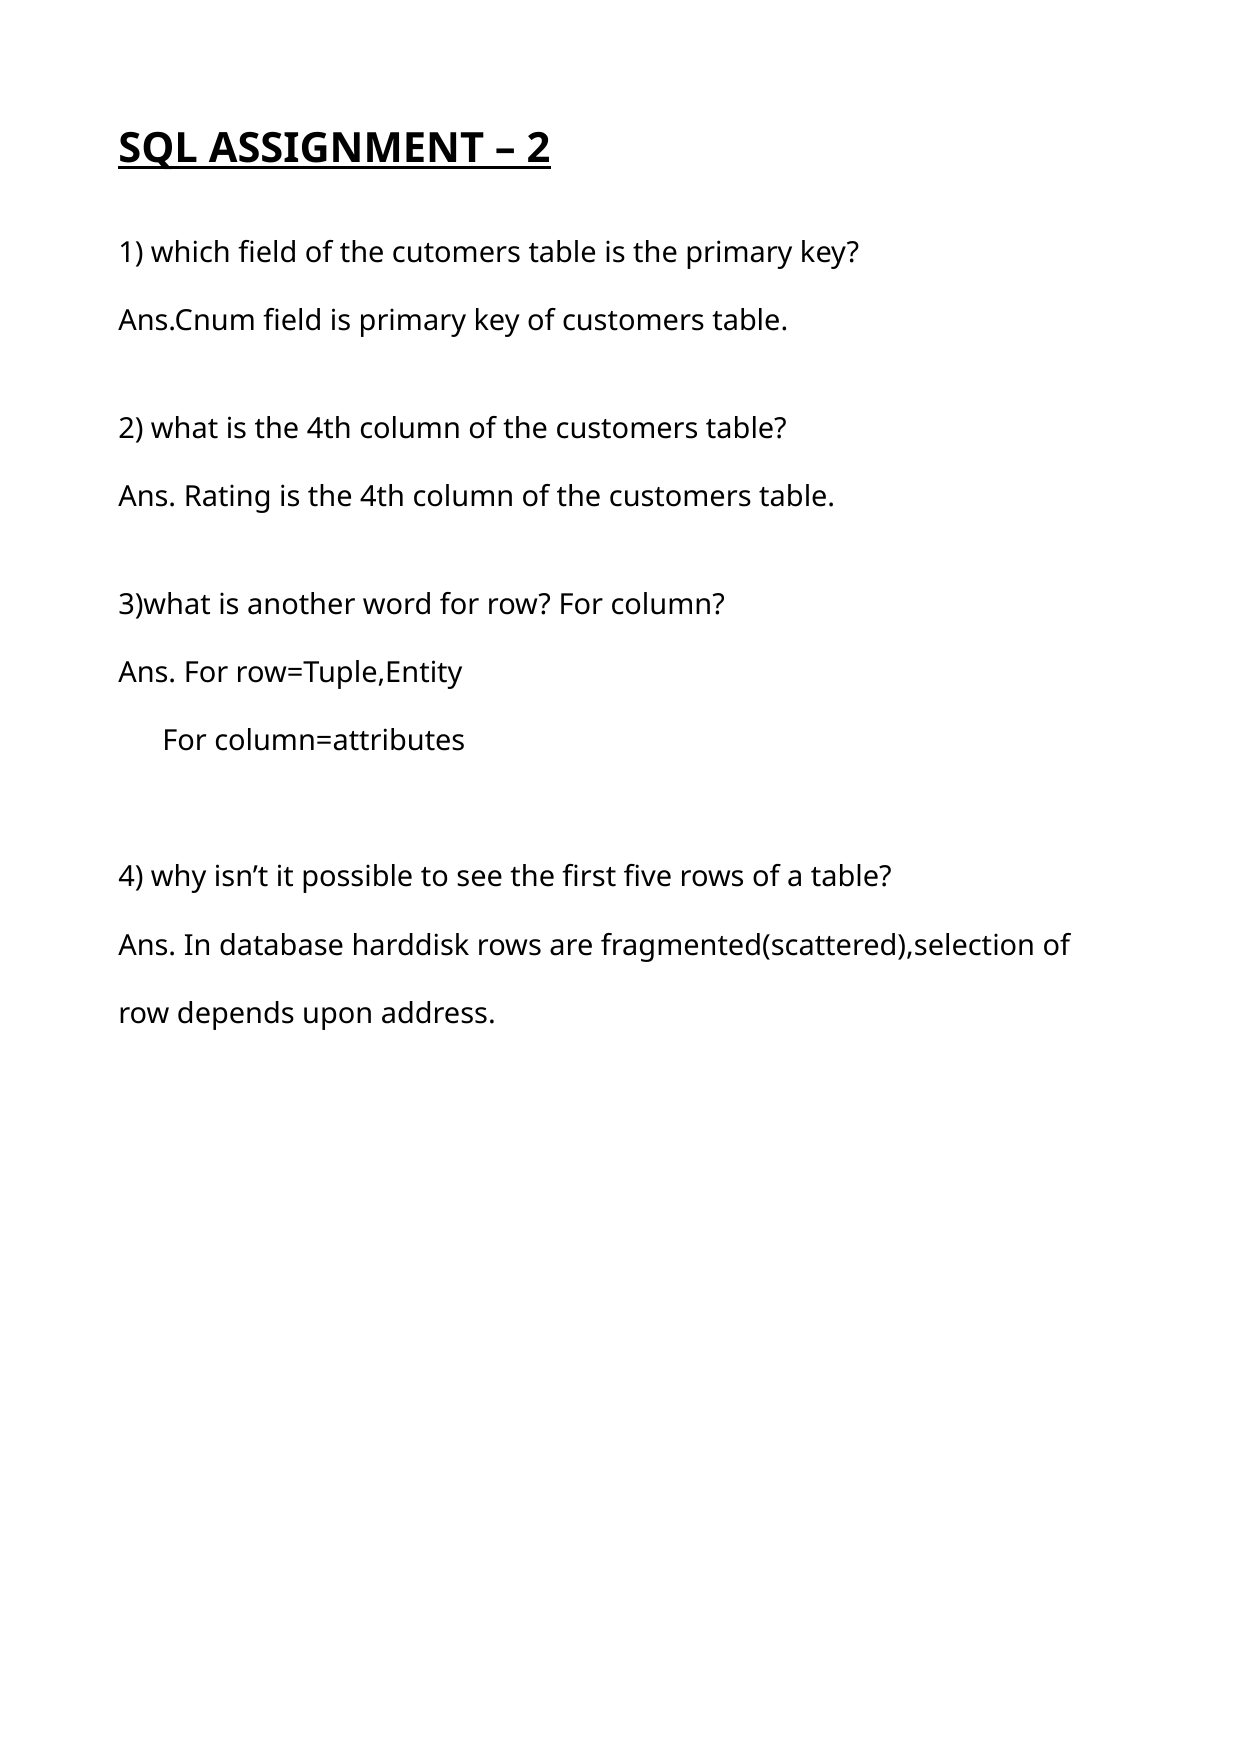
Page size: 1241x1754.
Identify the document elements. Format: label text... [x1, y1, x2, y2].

text For column=attributes [118, 720, 1122, 788]
text 2) what is the 4th column of the customers table? [118, 407, 1122, 476]
text SQL ASSIGNMENT – 2 [118, 118, 1122, 175]
text Ans. For row=Tuple,Entity [118, 652, 1122, 720]
text 1) which field of the cutomers table is the primary key? [118, 232, 1122, 300]
text 3)what is another word for row? For column? [118, 583, 1122, 652]
text 4) why isn’t it possible to see the first five rows of a table? [118, 856, 1122, 924]
text Ans. Rating is the 4th column of the customers table. [118, 476, 1122, 544]
text Ans. In database harddisk rows are fragmented(scattered),selection of row depends upon address. [118, 924, 1122, 1060]
text Ans.Cnum field is primary key of customers table. [118, 300, 1122, 368]
